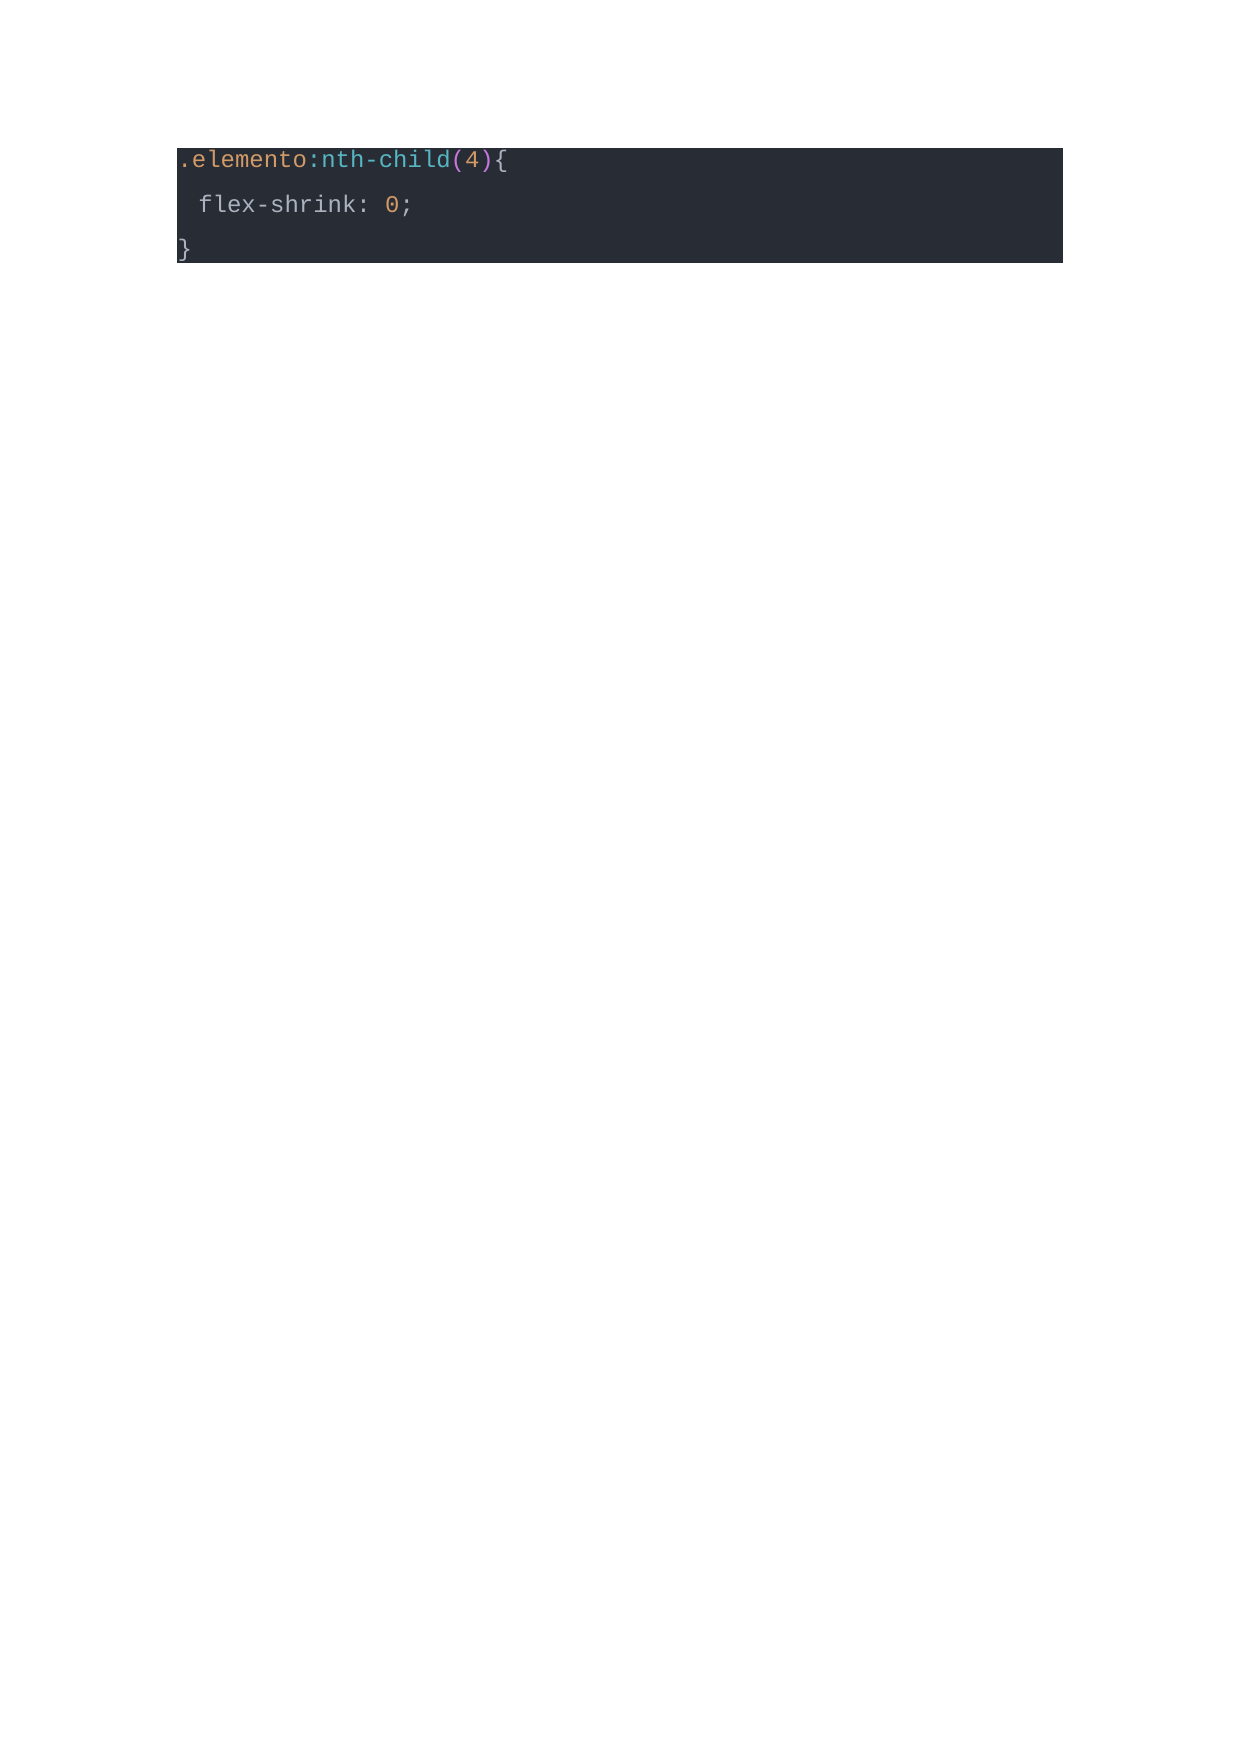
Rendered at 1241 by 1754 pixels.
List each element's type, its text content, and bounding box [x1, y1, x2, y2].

text } [177, 236, 1063, 263]
text .elemento:nth-child(4){ [177, 148, 1063, 175]
text flex-shrink: 0; [177, 190, 1063, 219]
